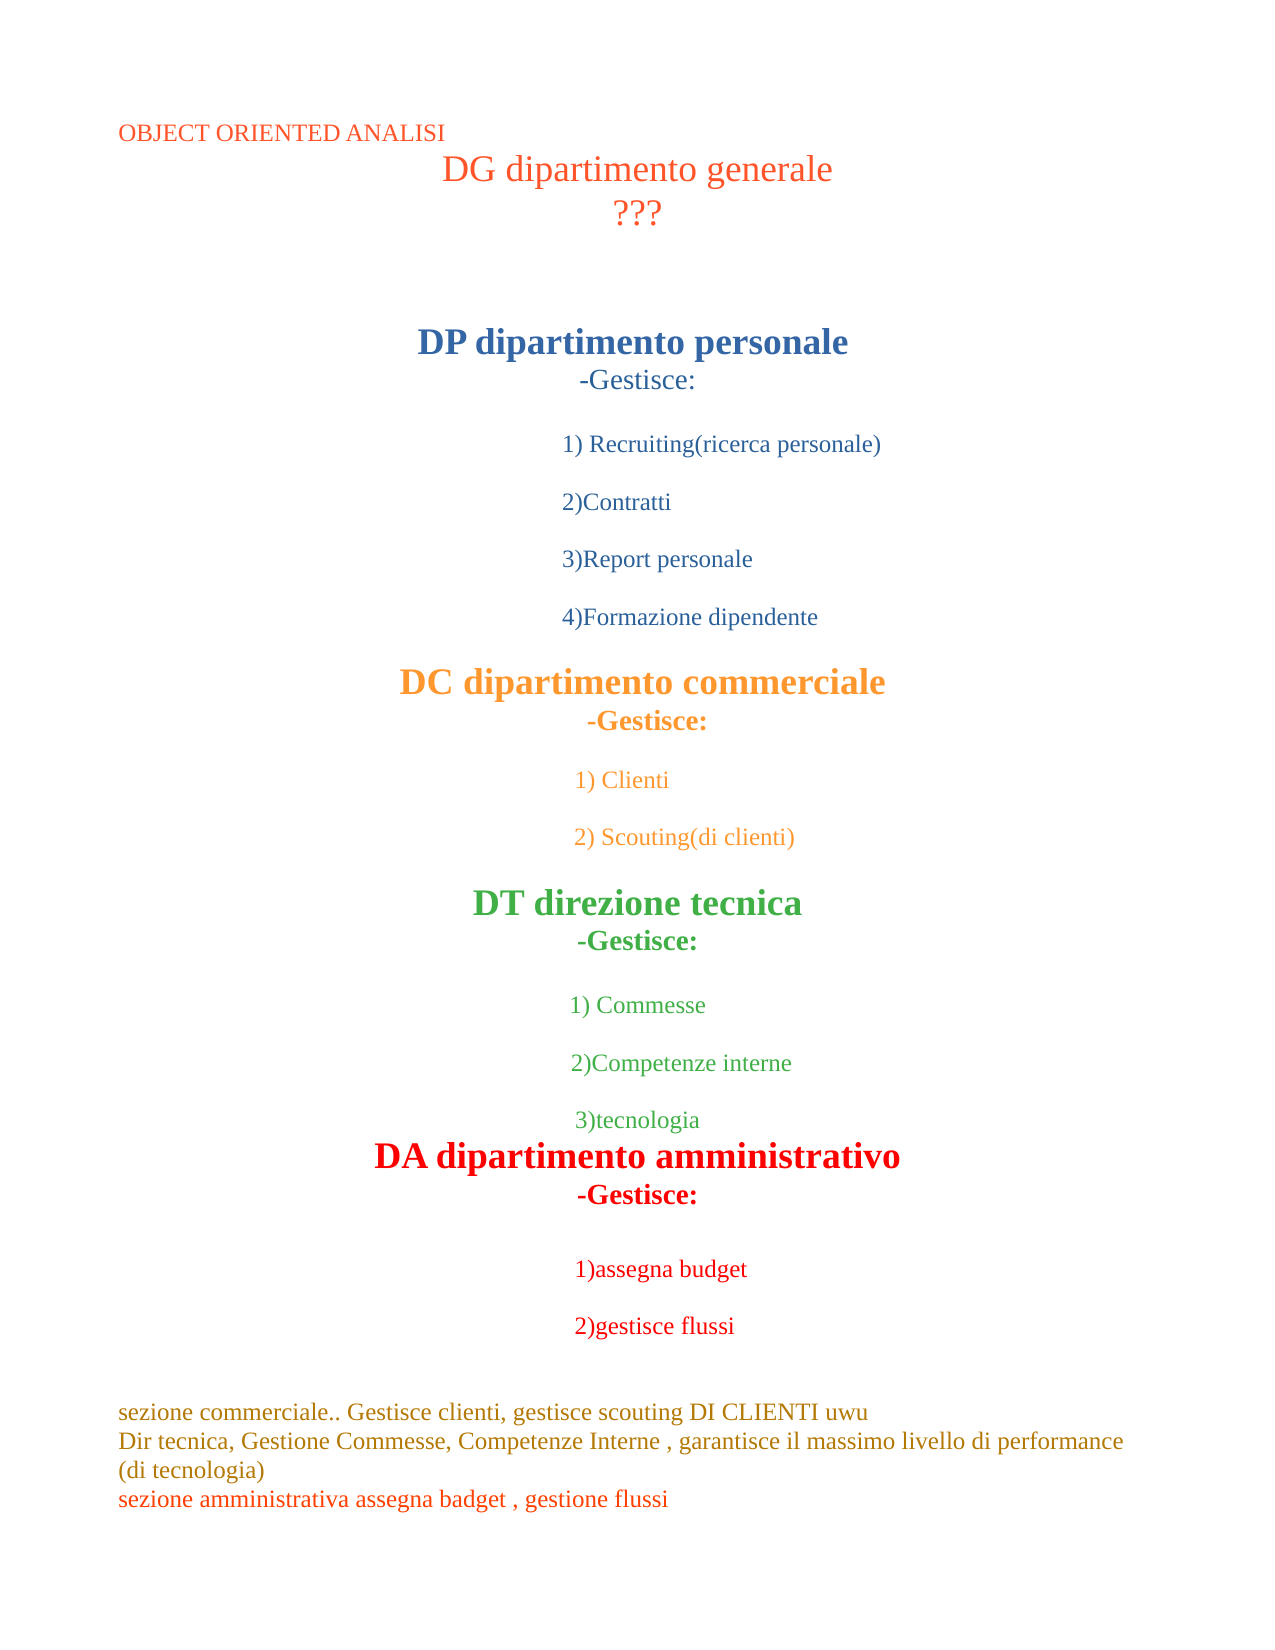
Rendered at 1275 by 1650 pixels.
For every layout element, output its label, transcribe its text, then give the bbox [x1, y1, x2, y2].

text 1) Recruiting(ricerca personale) [118, 429, 1157, 458]
text 1) Commesse [118, 990, 1157, 1019]
text 2)Contratti [118, 487, 1157, 516]
text -Gestisce: [118, 362, 1157, 396]
text DT direzione tecnica [118, 880, 1157, 923]
text -Gestisce: [118, 923, 1157, 957]
text Dir tecnica, Gestione Commesse, Competenze Interne , garantisce il massimo livello di performance (di tecnologia) [118, 1426, 1157, 1484]
text DP dipartimento personale [118, 319, 1157, 362]
text DC dipartimento commerciale [118, 659, 1157, 703]
text sezione amministrativa assegna badget , gestione flussi [118, 1484, 1157, 1512]
text -Gestisce: [118, 1177, 1157, 1211]
text OBJECT ORIENTED ANALISI [118, 118, 1157, 147]
text 1)assegna budget [118, 1254, 1157, 1282]
text DG dipartimento generale [118, 147, 1157, 190]
text sezione commerciale.. Gestisce clienti, gestisce scouting DI CLIENTI uwu [118, 1397, 1157, 1426]
text 1) Clienti [118, 765, 1157, 794]
text 2) Scouting(di clienti) [118, 822, 1157, 851]
text -Gestisce: [118, 703, 1157, 736]
text ??? [118, 190, 1157, 233]
text 3)Report personale [118, 544, 1157, 573]
text DA dipartimento amministrativo [118, 1134, 1157, 1177]
text 3)tecnologia [118, 1105, 1157, 1134]
text 2)Competenze interne [118, 1048, 1157, 1076]
text 2)gestisce flussi [118, 1311, 1157, 1340]
text 4)Formazione dipendente [118, 602, 1157, 631]
